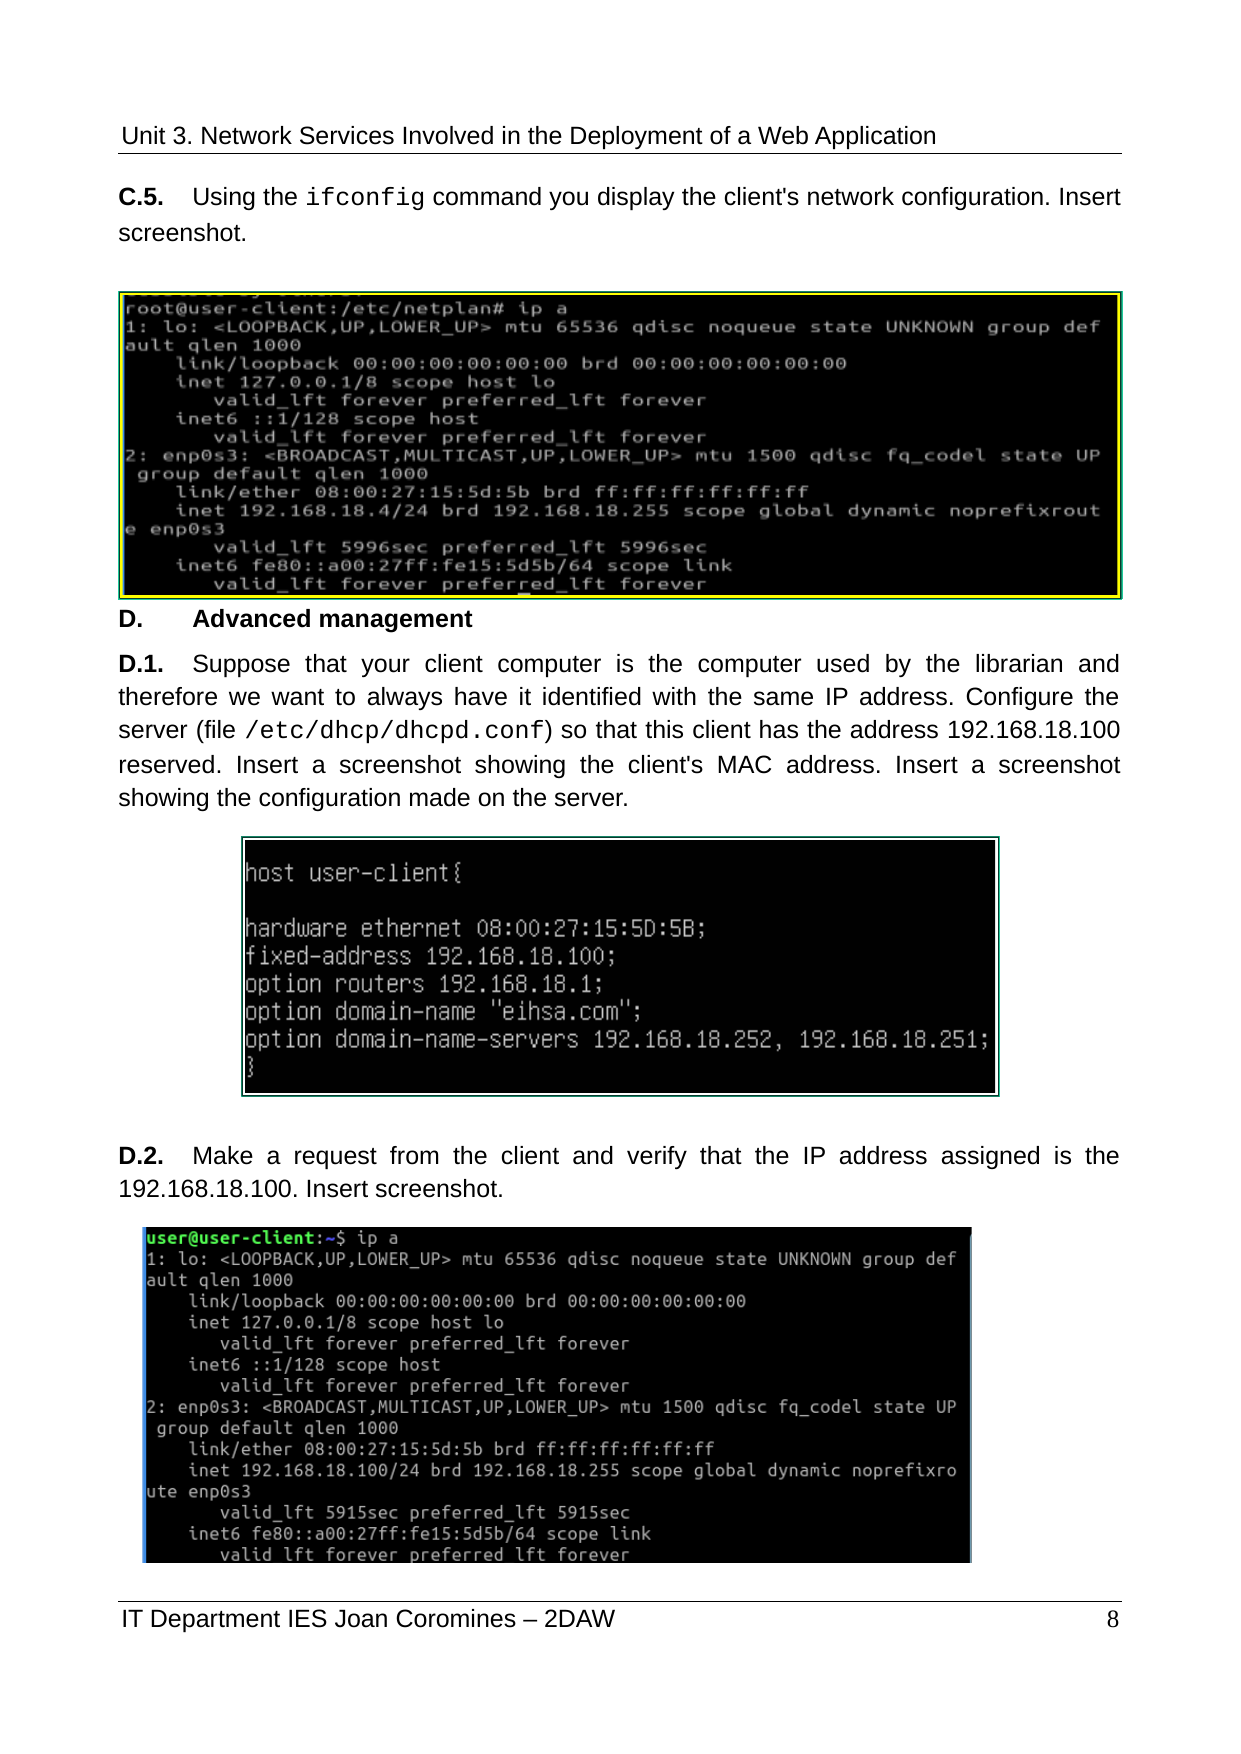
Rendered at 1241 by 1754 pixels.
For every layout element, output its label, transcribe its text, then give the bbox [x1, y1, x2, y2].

picture [245, 840, 996, 1093]
text D.2. Make a request from the client and verify that the IP address assigned is the 192.168.18.100. Insert screenshot. [118, 1141, 1122, 1203]
text C.5. Using the ifconfig command you display the client's network configuration. Insert screenshot. [118, 182, 1122, 246]
picture [142, 1227, 972, 1563]
text D. Advanced management [118, 600, 1122, 633]
text D.1. Suppose that your client computer is the computer used by the librarian and therefore we want to always have it identified with the same IP address. Configure the server (file /etc/dhcp/dhcpd.conf) so that this client has the address 192.168.18.100 reserved. Insert a screenshot showing the client's MAC address. Insert a screenshot showing the configuration made on the server. [118, 649, 1122, 812]
text [118, 262, 1122, 291]
picture [122, 295, 1118, 595]
